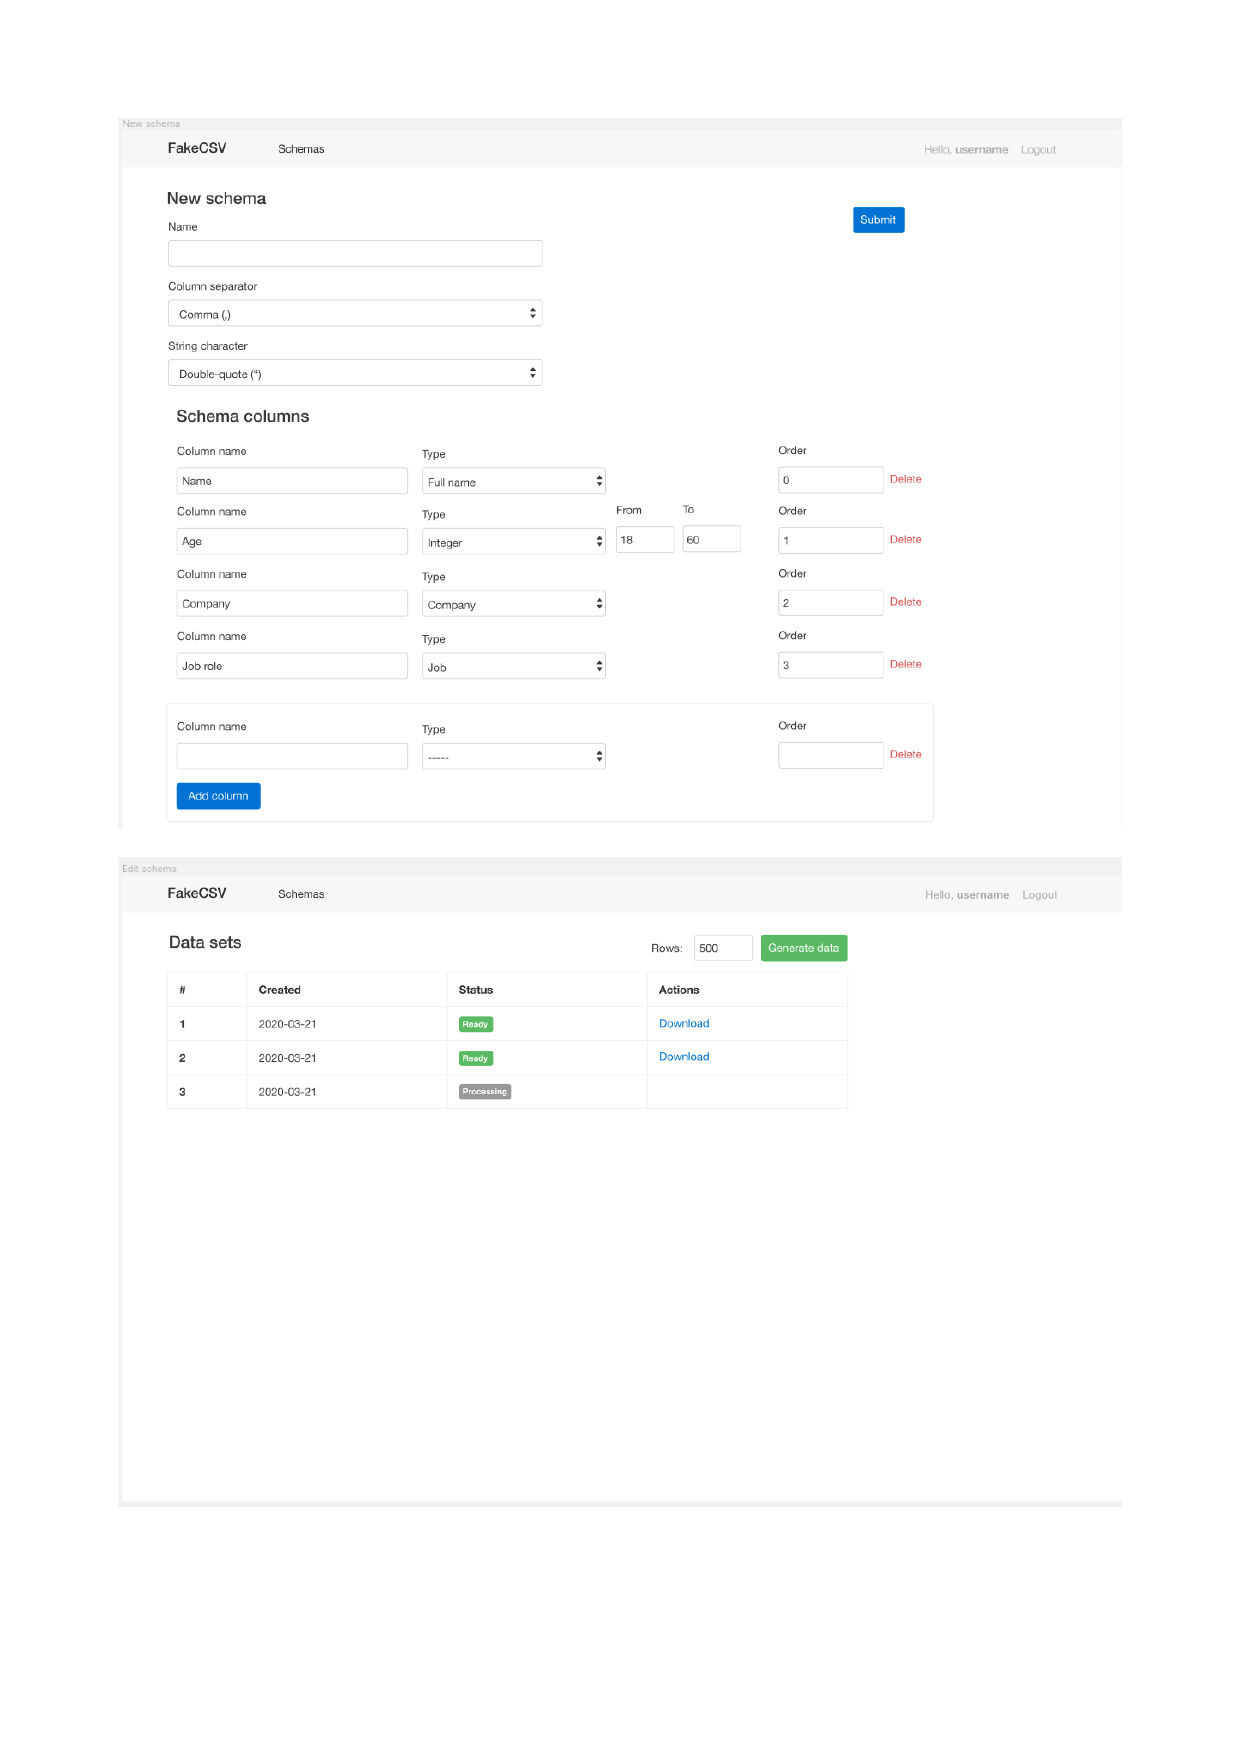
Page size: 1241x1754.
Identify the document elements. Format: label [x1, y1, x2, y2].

picture [118, 118, 1123, 829]
picture [118, 857, 1123, 1507]
